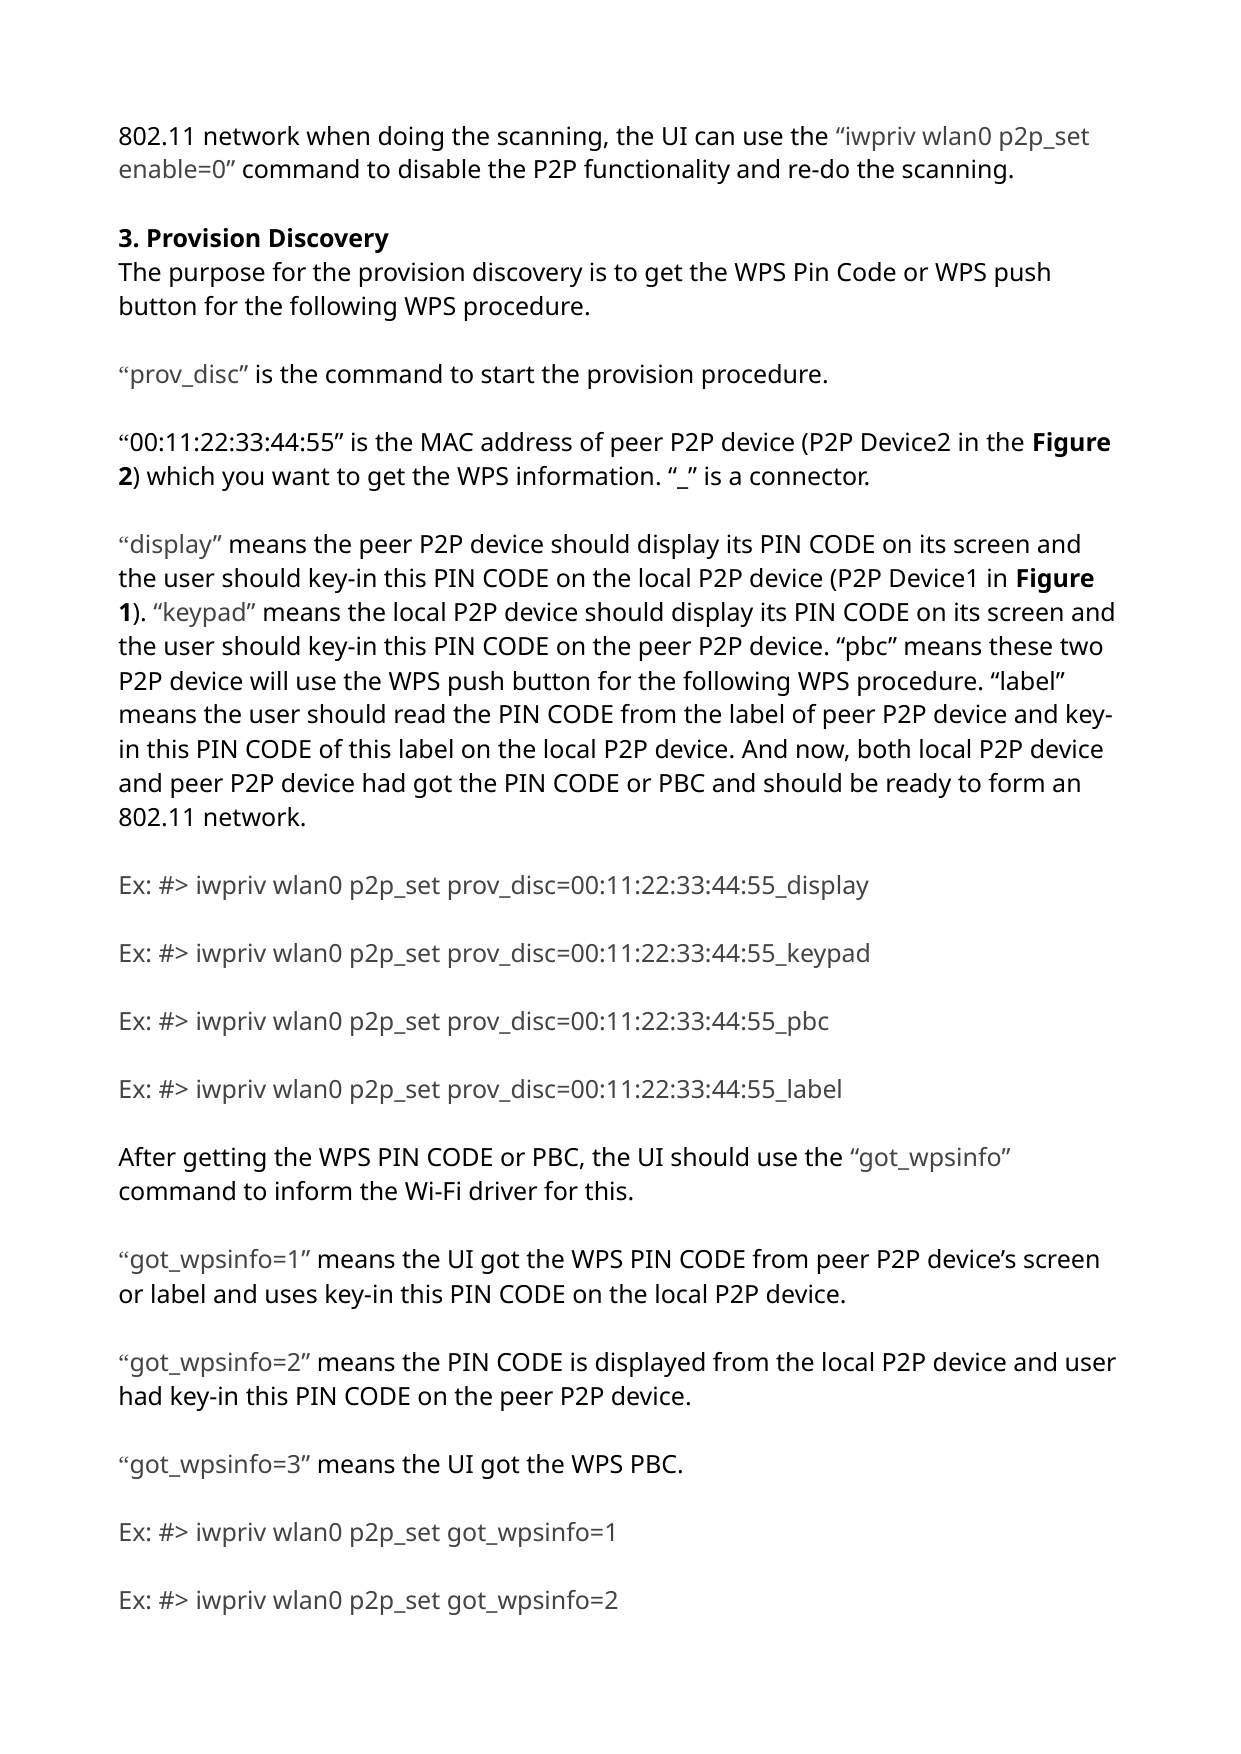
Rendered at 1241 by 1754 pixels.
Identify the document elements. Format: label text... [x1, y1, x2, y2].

text “display” means the peer P2P device should display its PIN CODE on its screen and the user should key-in this PIN CODE on the local P2P device (P2P Device1 in Figure 1). “keypad” means the local P2P device should display its PIN CODE on its screen and the user should key-in this PIN CODE on the peer P2P device. “pbc” means these two P2P device will use the WPS push button for the following WPS procedure. “label” means the user should read the PIN CODE from the label of peer P2P device and key-in this PIN CODE of this label on the local P2P device. And now, both local P2P device and peer P2P device had got the PIN CODE or PBC and should be ready to form an 802.11 network. [118, 527, 1122, 833]
text 3. Provision Discovery [118, 220, 1122, 254]
text Ex: #> iwpriv wlan0 p2p_set prov_disc=00:11:22:33:44:55_pbc [118, 1004, 1122, 1038]
text Ex: #> iwpriv wlan0 p2p_set prov_disc=00:11:22:33:44:55_keypad [118, 936, 1122, 970]
text Ex: #> iwpriv wlan0 p2p_set got_wpsinfo=2 [118, 1583, 1122, 1617]
text Ex: #> iwpriv wlan0 p2p_set prov_disc=00:11:22:33:44:55_display [118, 867, 1122, 902]
text Ex: #> iwpriv wlan0 p2p_set prov_disc=00:11:22:33:44:55_label [118, 1072, 1122, 1106]
text “got_wpsinfo=1” means the UI got the WPS PIN CODE from peer P2P device’s screen or label and uses key-in this PIN CODE on the local P2P device. [118, 1242, 1122, 1310]
text 802.11 network when doing the scanning, the UI can use the “iwpriv wlan0 p2p_set enable=0” command to disable the P2P functionality and re-do the scanning. [118, 118, 1122, 186]
text “prov_disc” is the command to start the provision procedure. [118, 357, 1122, 391]
text The purpose for the provision discovery is to get the WPS Pin Code or WPS push button for the following WPS procedure. [118, 254, 1122, 322]
text “got_wpsinfo=2” means the PIN CODE is displayed from the local P2P device and user had key-in this PIN CODE on the peer P2P device. [118, 1344, 1122, 1412]
text “got_wpsinfo=3” means the UI got the WPS PBC. [118, 1447, 1122, 1481]
text After getting the WPS PIN CODE or PBC, the UI should use the “got_wpsinfo” command to inform the Wi-Fi driver for this. [118, 1140, 1122, 1208]
text “00:11:22:33:44:55” is the MAC address of peer P2P device (P2P Device2 in the Figure 2) which you want to get the WPS information. “_” is a connector. [118, 425, 1122, 493]
text Ex: #> iwpriv wlan0 p2p_set got_wpsinfo=1 [118, 1515, 1122, 1549]
